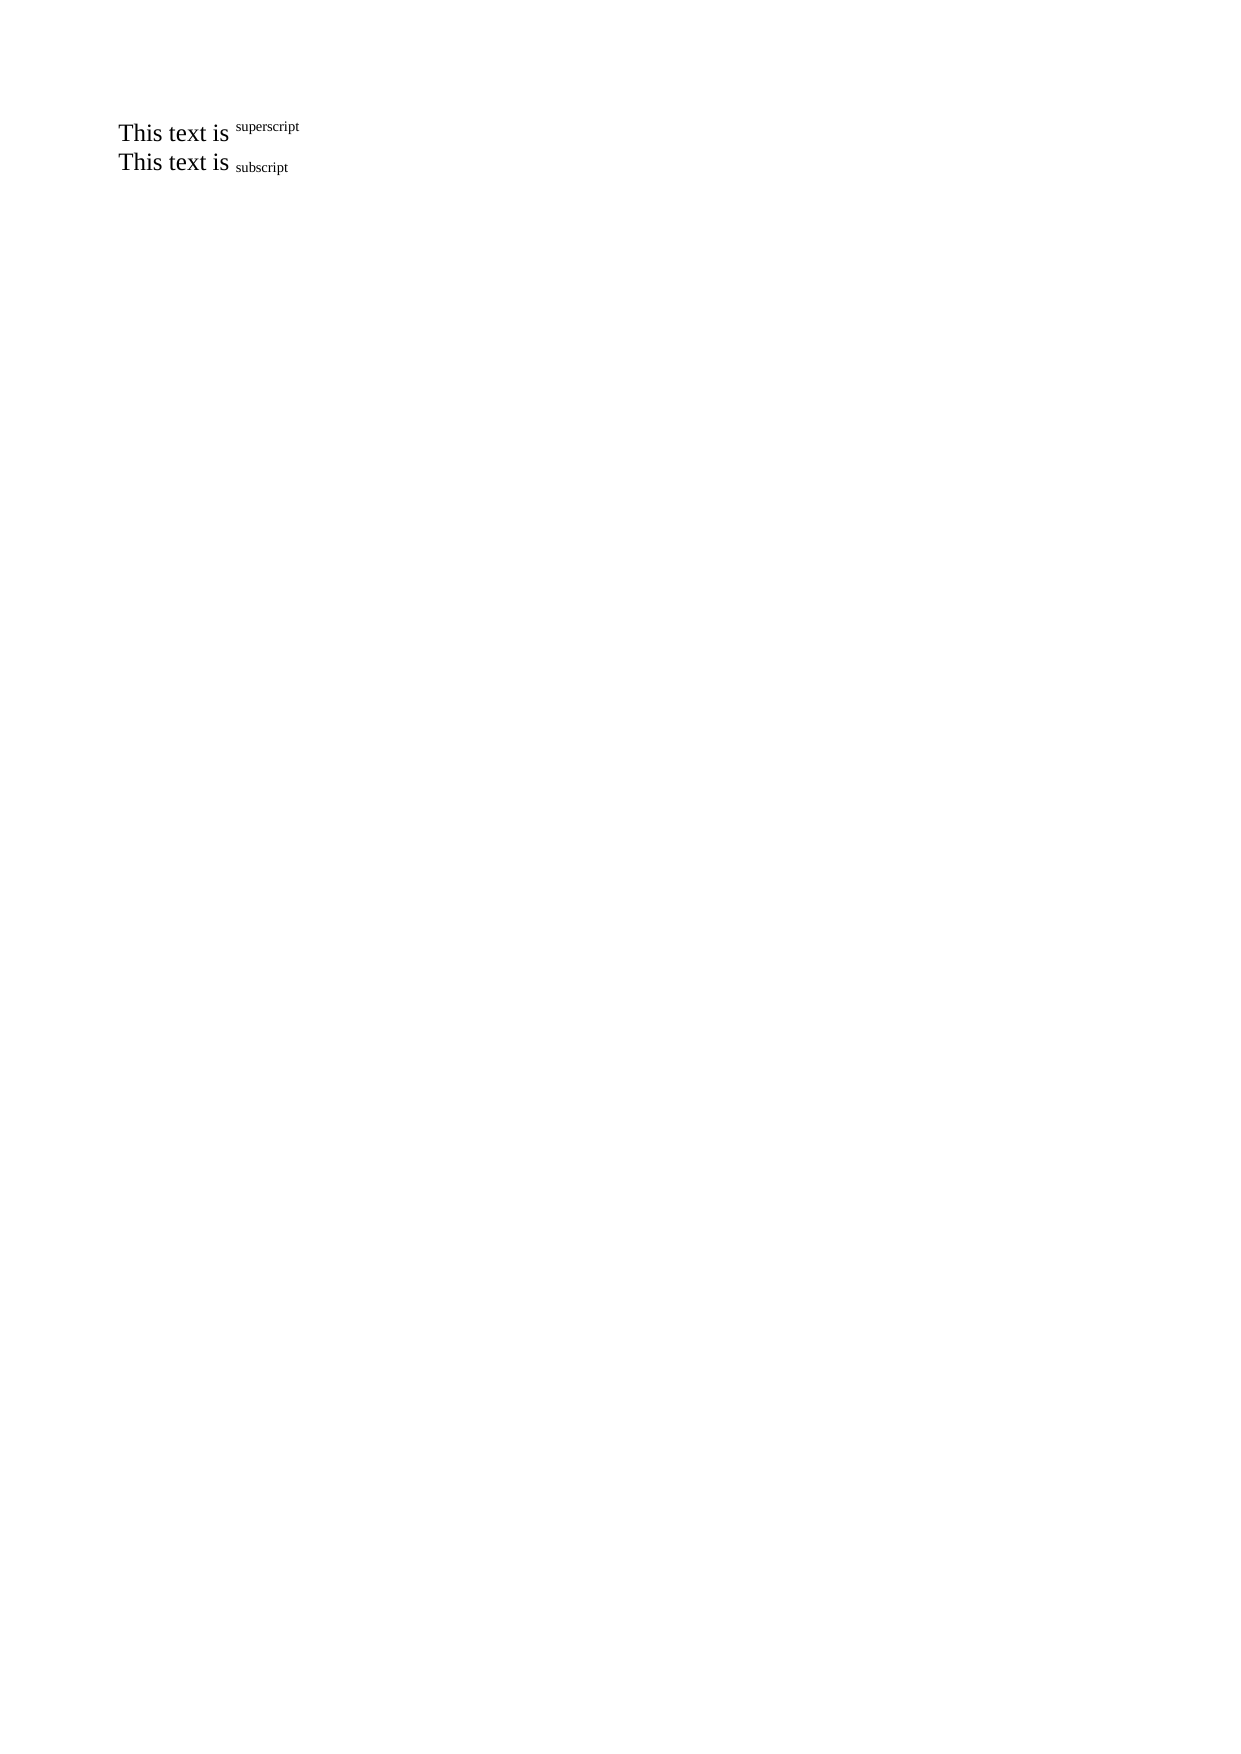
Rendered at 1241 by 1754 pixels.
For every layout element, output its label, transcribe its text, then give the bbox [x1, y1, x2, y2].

text This text is superscript [118, 118, 1122, 147]
text This text is subscript [118, 147, 1122, 176]
